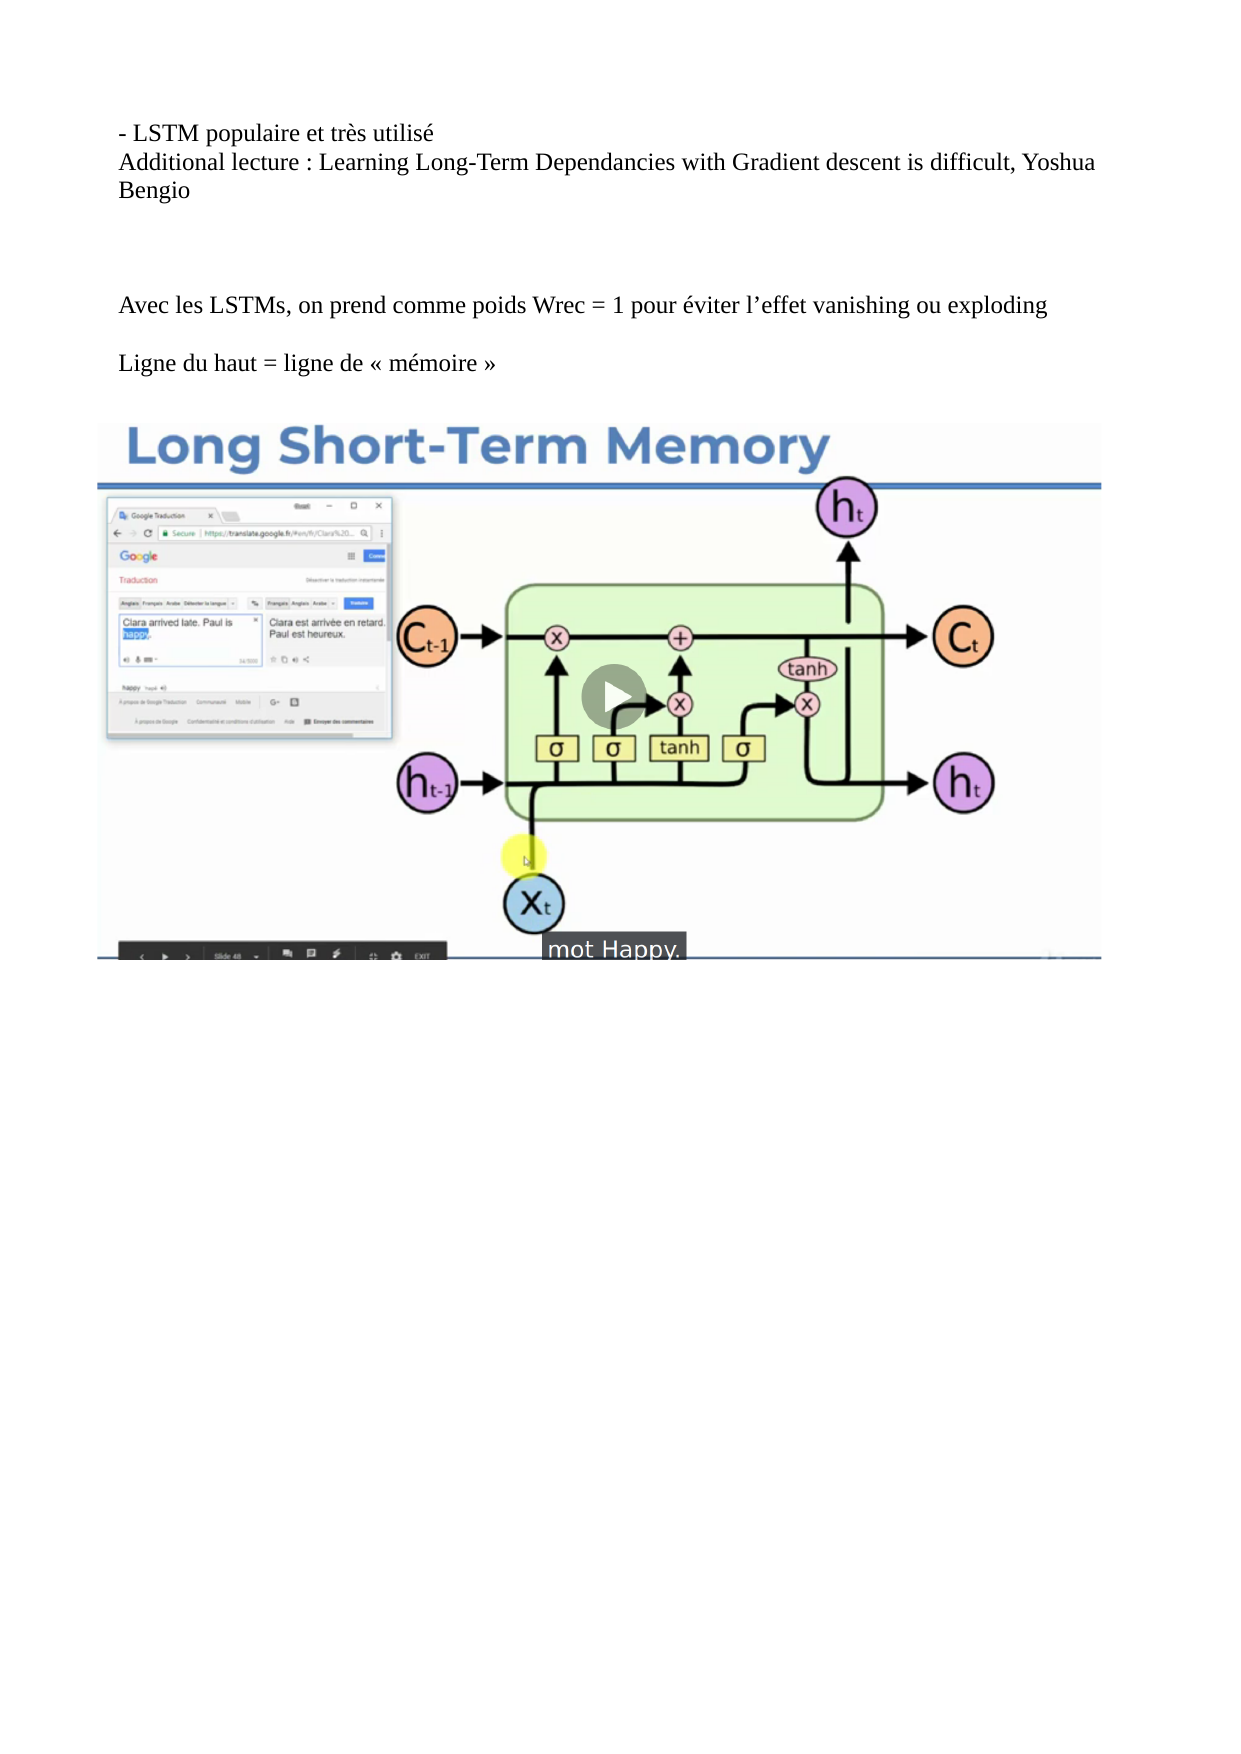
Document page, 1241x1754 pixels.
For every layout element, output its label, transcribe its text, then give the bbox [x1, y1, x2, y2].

text Ligne du haut = ligne de « mémoire » [118, 348, 1122, 377]
picture [97, 423, 1102, 960]
text - LSTM populaire et très utilisé [118, 118, 1122, 147]
text Additional lecture : Learning Long-Term Dependancies with Gradient descent is difficult, Yoshua Bengio [118, 147, 1122, 204]
text Avec les LSTMs, on prend comme poids Wrec = 1 pour éviter l’effet vanishing ou exploding [118, 291, 1122, 319]
